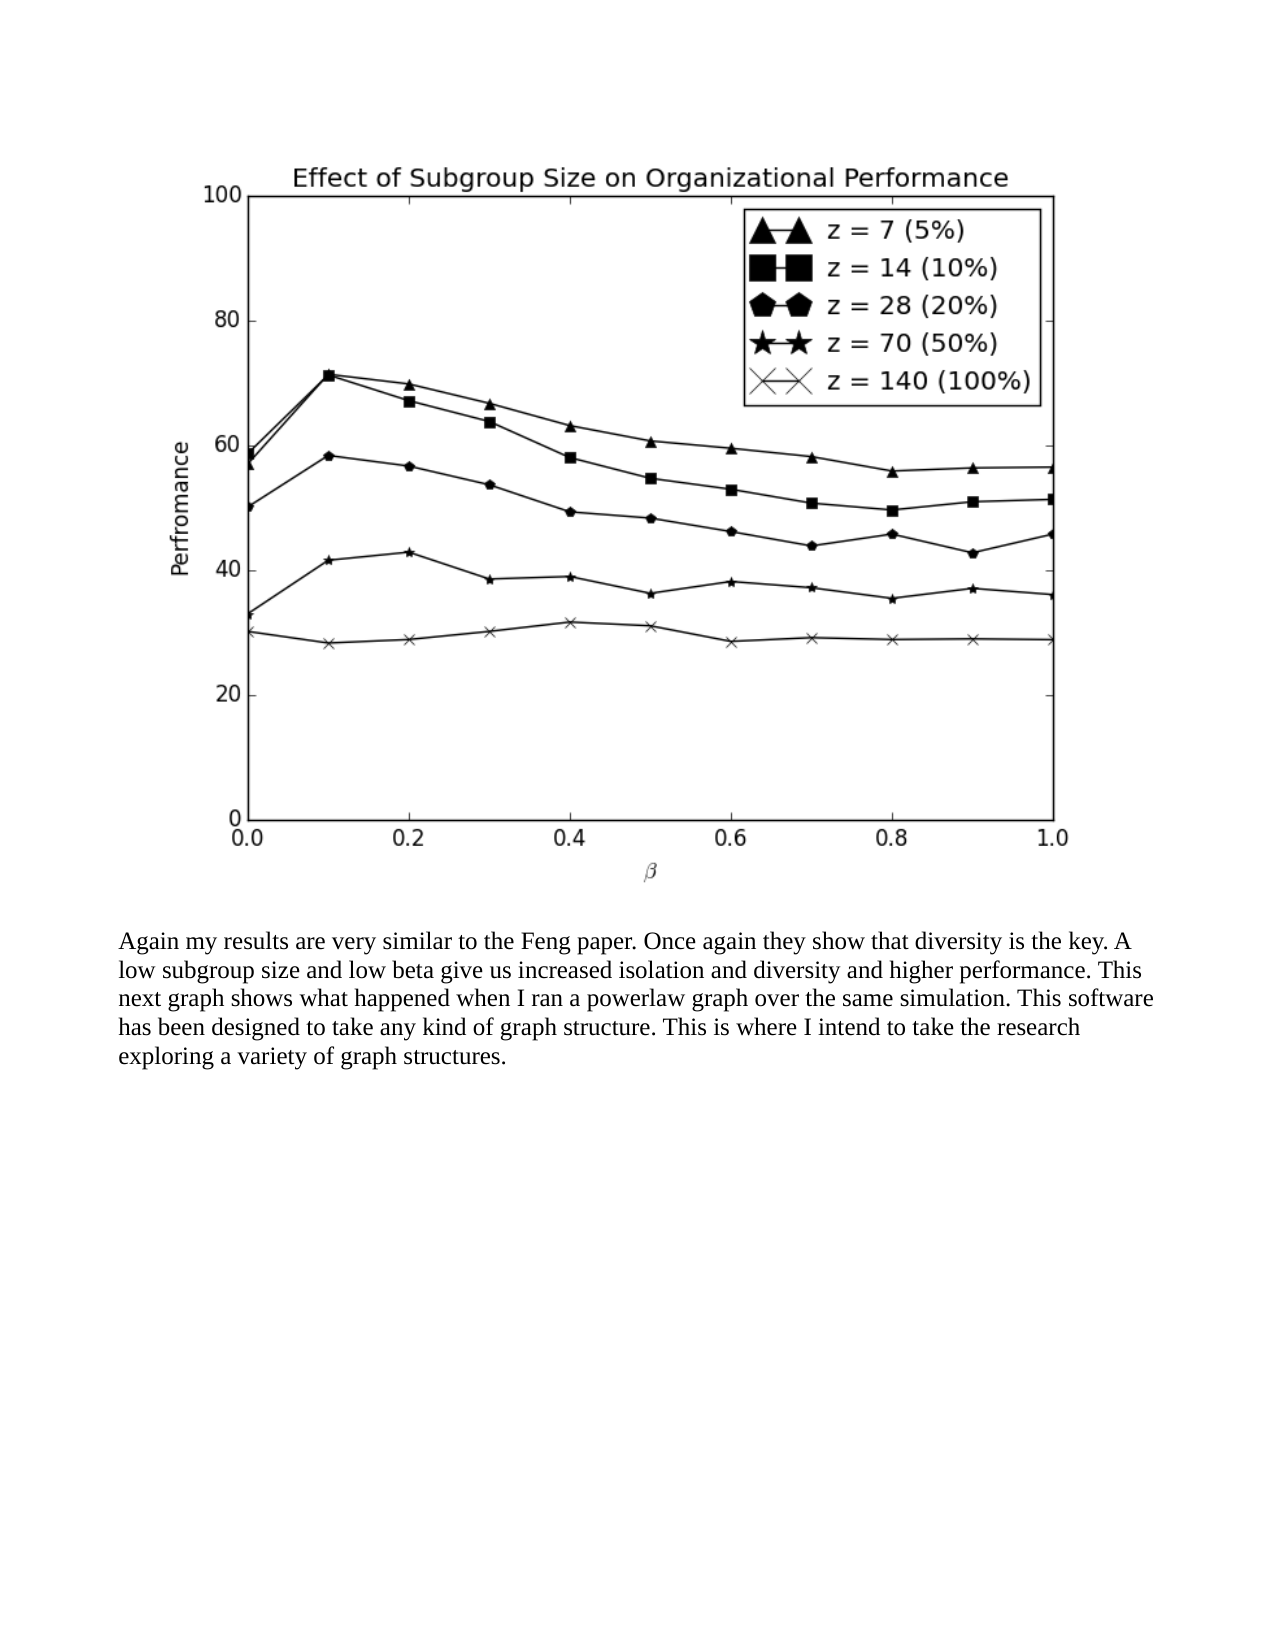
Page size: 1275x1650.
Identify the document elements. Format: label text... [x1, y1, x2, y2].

text Again my results are very similar to the Feng paper. Once again they show that diversity is the key. A low subgroup size and low beta give us increased isolation and diversity and higher performance. This next graph shows what happened when I ran a powerlaw graph over the same simulation. This software has been designed to take any kind of graph structure. This is where I intend to take the research exploring a variety of graph structures. [118, 926, 1157, 1070]
picture [118, 118, 1157, 898]
